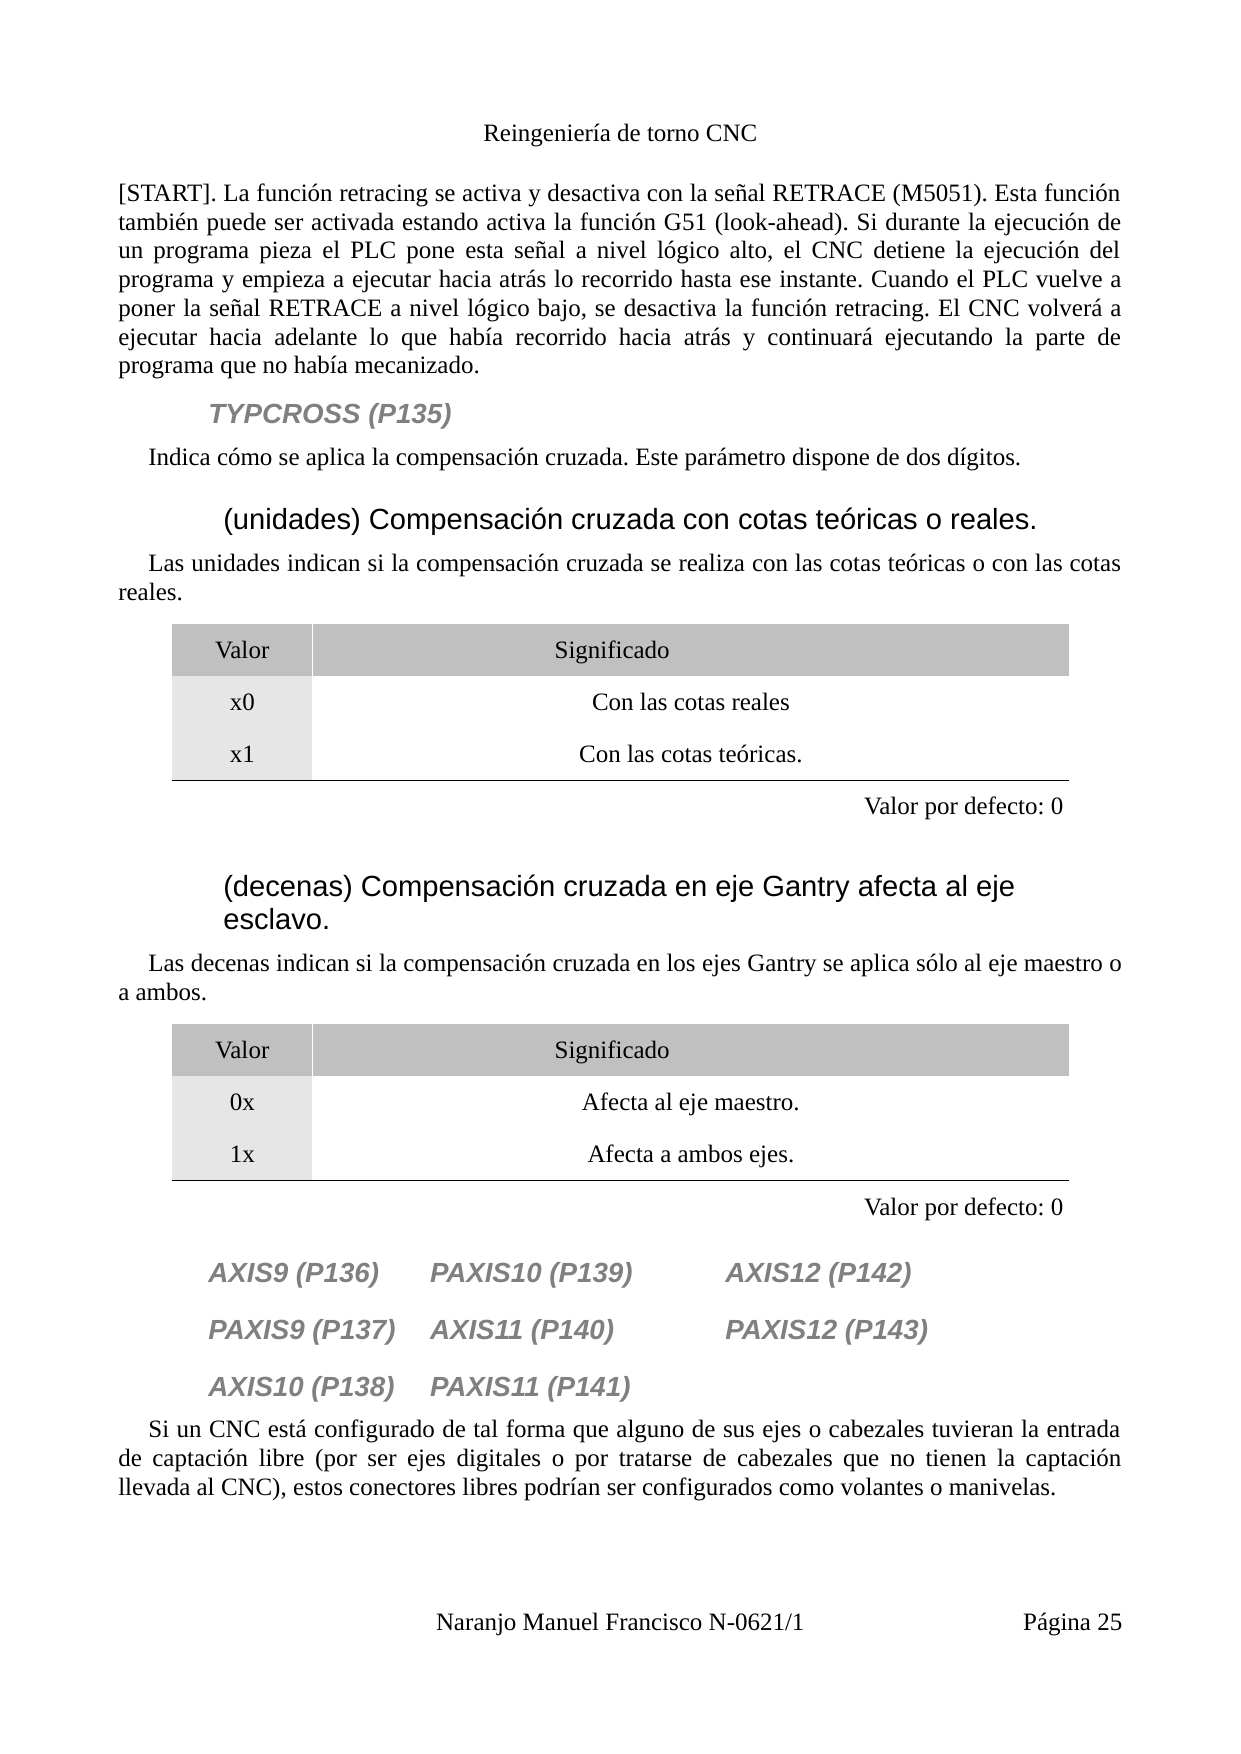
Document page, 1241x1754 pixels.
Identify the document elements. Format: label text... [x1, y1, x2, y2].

text Indica cómo se aplica la compensación cruzada. Este parámetro dispone de dos dígitos. [118, 442, 1122, 471]
subtitle TYPCROSS (P135) [118, 398, 1122, 430]
table_header Significado [313, 1024, 912, 1076]
subtitle (decenas) Compensación cruzada en eje Gantry afecta al eje esclavo. [118, 869, 1122, 936]
text Las unidades indican si la compensación cruzada se realiza con las cotas teóricas o con las cotas reales. [118, 548, 1122, 606]
subtitle PAXIS9 (P137) AXIS11 (P140) PAXIS12 (P143) [118, 1313, 1122, 1345]
table_cell Valor por defecto: 0 [172, 1181, 1069, 1232]
table_cell Afecta al eje maestro. [313, 1076, 1069, 1128]
table_cell x1 [172, 728, 312, 780]
table_cell 1x [172, 1128, 312, 1180]
table_cell Con las cotas teóricas. [313, 728, 1069, 780]
table_cell 0x [172, 1076, 312, 1128]
table_cell Valor por defecto: 0 [172, 781, 1069, 832]
table_header [912, 624, 1069, 676]
table_header [912, 1024, 1069, 1076]
subtitle (unidades) Compensación cruzada con cotas teóricas o reales. [118, 502, 1122, 536]
text Las decenas indican si la compensación cruzada en los ejes Gantry se aplica sólo al eje maestro o a ambos. [118, 948, 1122, 1006]
table_header Significado [313, 624, 912, 676]
table_header Valor [172, 1024, 312, 1076]
table_cell Afecta a ambos ejes. [313, 1128, 1069, 1180]
text Si un CNC está configurado de tal forma que alguno de sus ejes o cabezales tuvieran la entrada de captación libre (por ser ejes digitales o por tratarse de cabezales que no tienen la captación llevada al CNC), estos conectores libres podrían ser configurados como volantes o manivelas. [118, 1414, 1122, 1501]
subtitle AXIS10 (P138) PAXIS11 (P141) [118, 1370, 1122, 1402]
subtitle AXIS9 (P136) PAXIS10 (P139) AXIS12 (P142) [118, 1256, 1122, 1288]
text [START]. La función retracing se activa y desactiva con la señal RETRACE (M5051). Esta función también puede ser activada estando activa la función G51 (look-ahead). Si durante la ejecución de un programa pieza el PLC pone esta señal a nivel lógico alto, el CNC detiene la ejecución del programa y empieza a ejecutar hacia atrás lo recorrido hasta ese instante. Cuando el PLC vuelve a poner la señal RETRACE a nivel lógico bajo, se desactiva la función retracing. El CNC volverá a ejecutar hacia adelante lo que había recorrido hacia atrás y continuará ejecutando la parte de programa que no había mecanizado. [118, 178, 1122, 379]
table_cell x0 [172, 676, 312, 728]
table_header Valor [172, 624, 312, 676]
table_cell Con las cotas reales [313, 676, 1069, 728]
